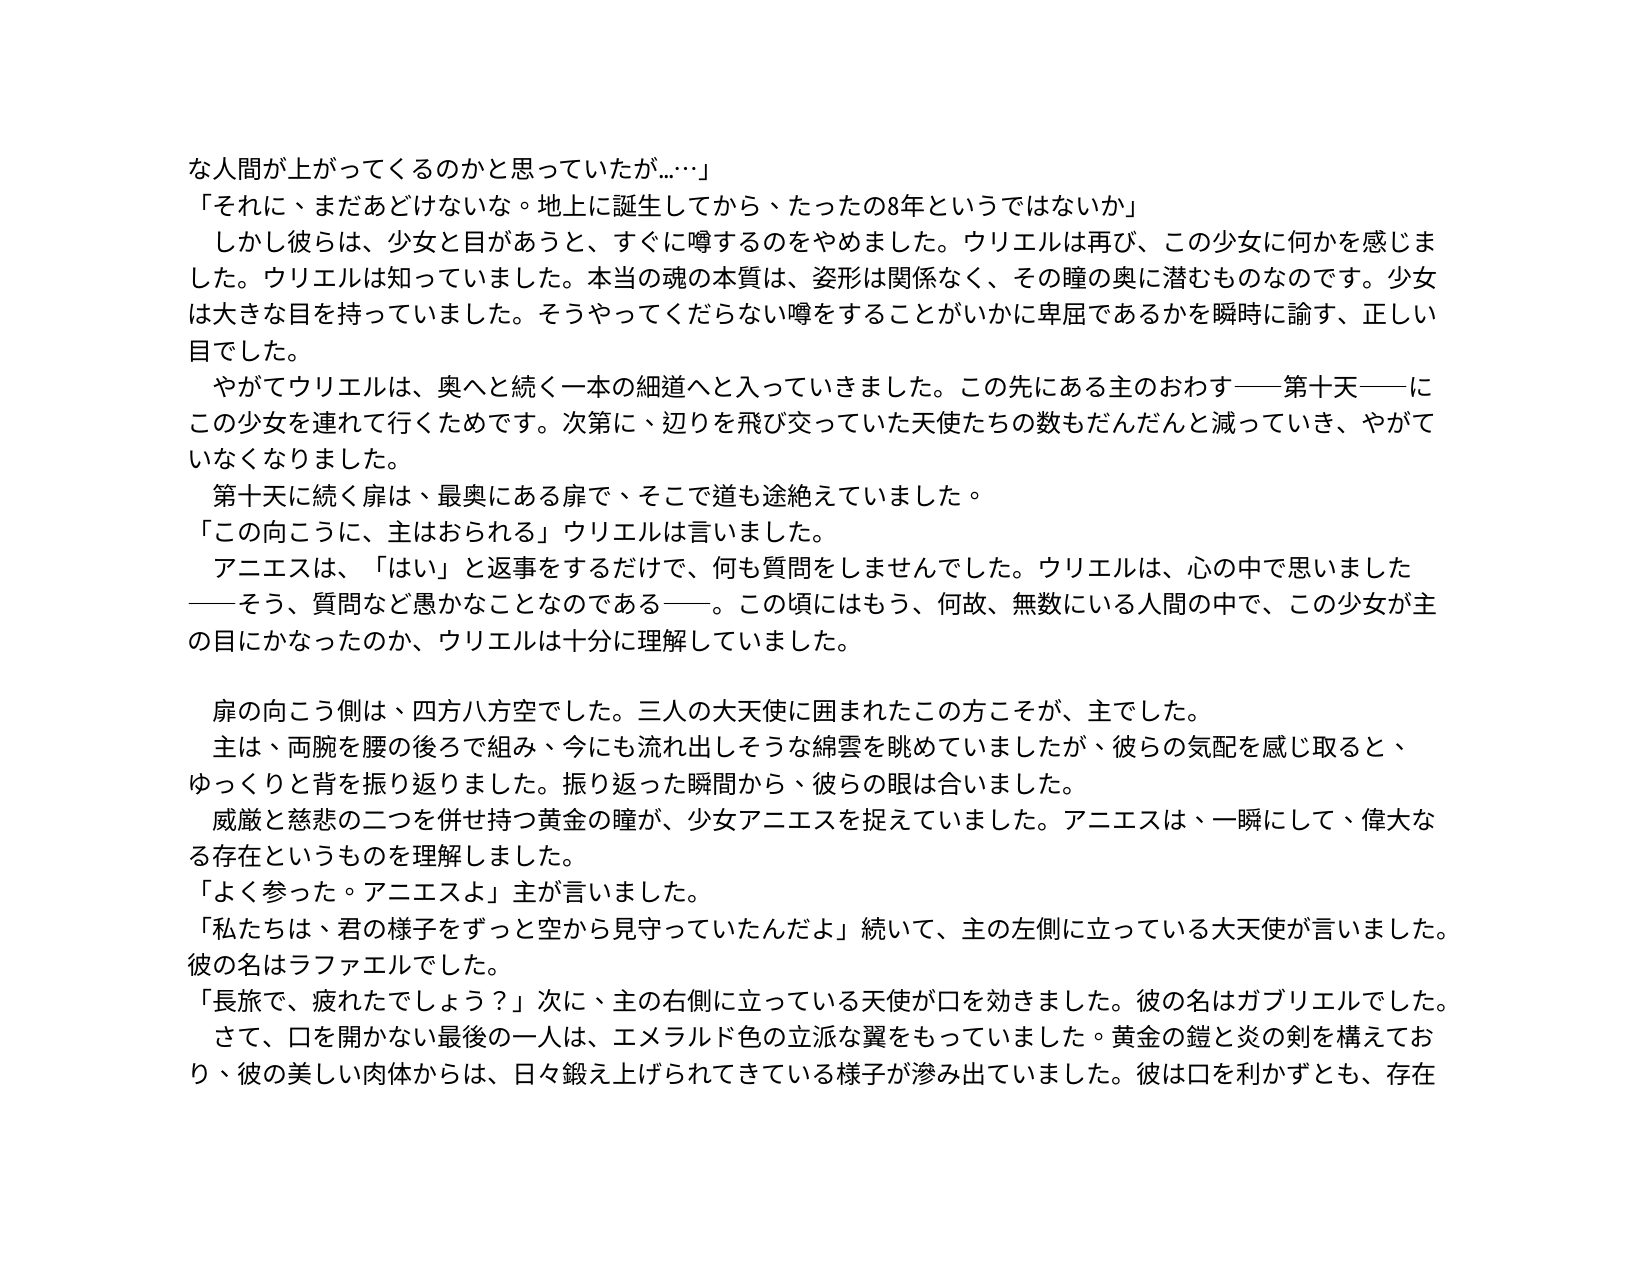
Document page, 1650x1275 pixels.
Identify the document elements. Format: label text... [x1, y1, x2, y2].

text しかし彼らは、少女と目があうと、すぐに噂するのをやめました。ウリエルは再び、この少女に何かを感じました。ウリエルは知っていました。本当の魂の本質は、姿形は関係なく、その瞳の奥に潜むものなのです。少女は大きな目を持っていました。そうやってくだらない噂をすることがいかに卑屈であるかを瞬時に諭す、正しい目でした。 [187, 222, 1453, 367]
text さて、口を開かない最後の一人は、エメラルド色の立派な翼をもっていました。黄金の鎧と炎の剣を構えており、彼の美しい肉体からは、日々鍛え上げられてきている様子が滲み出ていました。彼は口を利かずとも、存在 [187, 1018, 1453, 1090]
text 主は、両腕を腰の後ろで組み、今にも流れ出しそうな綿雲を眺めていましたが、彼らの気配を感じ取ると、ゆっくりと背を振り返りました。振り返った瞬間から、彼らの眼は合いました。 [187, 728, 1453, 800]
text 「長旅で、疲れたでしょう？」次に、主の右側に立っている天使が口を効きました。彼の名はガブリエルでした。 [187, 982, 1453, 1018]
text 第十天に続く扉は、最奥にある扉で、そこで道も途絶えていました。 [187, 476, 1453, 512]
text アニエスは、「はい」と返事をするだけで、何も質問をしませんでした。ウリエルは、心の中で思いました――そう、質問など愚かなことなのである――。この頃にはもう、何故、無数にいる人間の中で、この少女が主の目にかなったのか、ウリエルは十分に理解していました。 [187, 549, 1453, 657]
text な人間が上がってくるのかと思っていたが……」 [187, 150, 1453, 186]
text 扉の向こう側は、四方八方空でした。三人の大天使に囲まれたこの方こそが、主でした。 [187, 692, 1453, 728]
text 「この向こうに、主はおられる」ウリエルは言いました。 [187, 512, 1453, 549]
text 「よく参った。アニエスよ」主が言いました。 [187, 873, 1453, 909]
text やがてウリエルは、奥へと続く一本の細道へと入っていきました。この先にある主のおわす――第十天――にこの少女を連れて行くためです。次第に、辺りを飛び交っていた天使たちの数もだんだんと減っていき、やがていなくなりました。 [187, 367, 1453, 476]
text 「それに、まだあどけないな。地上に誕生してから、たったの8年というではないか」 [187, 186, 1453, 222]
text 威厳と慈悲の二つを併せ持つ黄金の瞳が、少女アニエスを捉えていました。アニエスは、一瞬にして、偉大なる存在というものを理解しました。 [187, 800, 1453, 873]
text 「私たちは、君の様子をずっと空から見守っていたんだよ」続いて、主の左側に立っている大天使が言いました。彼の名はラファエルでした。 [187, 909, 1453, 982]
